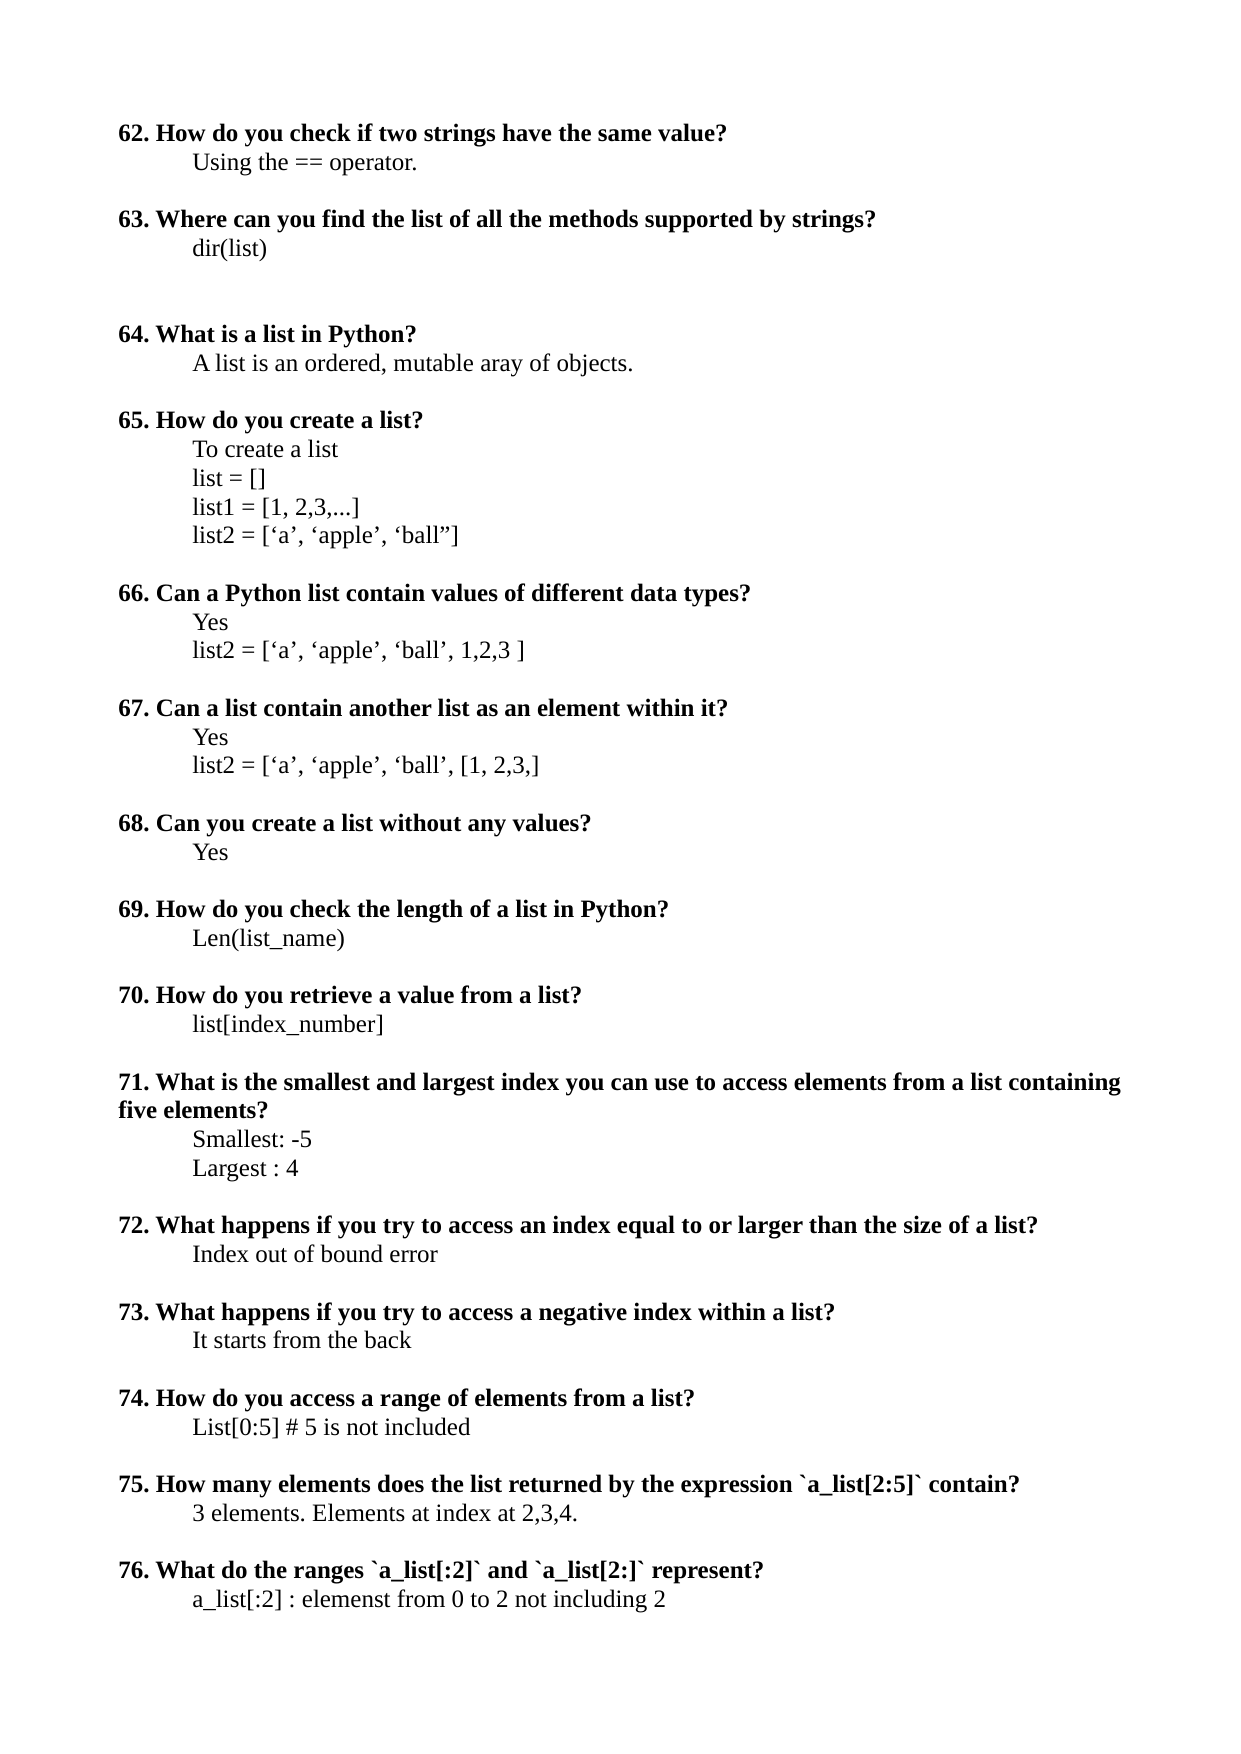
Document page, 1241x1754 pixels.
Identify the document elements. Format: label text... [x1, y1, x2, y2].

text 73. What happens if you try to access a negative index within a list? [118, 1297, 1122, 1326]
text 75. How many elements does the list returned by the expression `a_list[2:5]` contain? [118, 1469, 1122, 1498]
text list[index_number] [118, 1009, 1122, 1038]
text dir(list) [118, 233, 1122, 262]
text Len(list_name) [118, 923, 1122, 952]
text list1 = [1, 2,3,...] [118, 492, 1122, 521]
text 65. How do you create a list? [118, 406, 1122, 434]
text Index out of bound error [118, 1239, 1122, 1268]
text 63. Where can you find the list of all the methods supported by strings? [118, 204, 1122, 233]
text 76. What do the ranges `a_list[:2]` and `a_list[2:]` represent? [118, 1556, 1122, 1584]
text Largest : 4 [118, 1153, 1122, 1182]
text 68. Can you create a list without any values? [118, 808, 1122, 837]
text a_list[:2] : elemenst from 0 to 2 not including 2 [118, 1584, 1122, 1613]
text list2 = [‘a’, ‘apple’, ‘ball”] [118, 521, 1122, 549]
text 3 elements. Elements at index at 2,3,4. [118, 1498, 1122, 1527]
text Using the == operator. [118, 147, 1122, 176]
text list2 = [‘a’, ‘apple’, ‘ball’, 1,2,3 ] [118, 636, 1122, 664]
text 70. How do you retrieve a value from a list? [118, 981, 1122, 1009]
text 67. Can a list contain another list as an element within it? [118, 693, 1122, 722]
text To create a list [118, 434, 1122, 463]
text 66. Can a Python list contain values of different data types? [118, 578, 1122, 607]
text 64. What is a list in Python? [118, 319, 1122, 348]
text list2 = [‘a’, ‘apple’, ‘ball’, [1, 2,3,] [118, 751, 1122, 779]
text 74. How do you access a range of elements from a list? [118, 1383, 1122, 1412]
text 71. What is the smallest and largest index you can use to access elements from a list containing five elements? [118, 1067, 1122, 1124]
text It starts from the back [118, 1326, 1122, 1354]
text 69. How do you check the length of a list in Python? [118, 894, 1122, 923]
text Yes [118, 607, 1122, 636]
text 62. How do you check if two strings have the same value? [118, 118, 1122, 147]
text Smallest: -5 [118, 1124, 1122, 1153]
text 72. What happens if you try to access an index equal to or larger than the size of a list? [118, 1211, 1122, 1239]
text A list is an ordered, mutable aray of objects. [118, 348, 1122, 377]
text Yes [118, 837, 1122, 866]
text List[0:5] # 5 is not included [118, 1412, 1122, 1441]
text list = [] [118, 463, 1122, 492]
text Yes [118, 722, 1122, 751]
